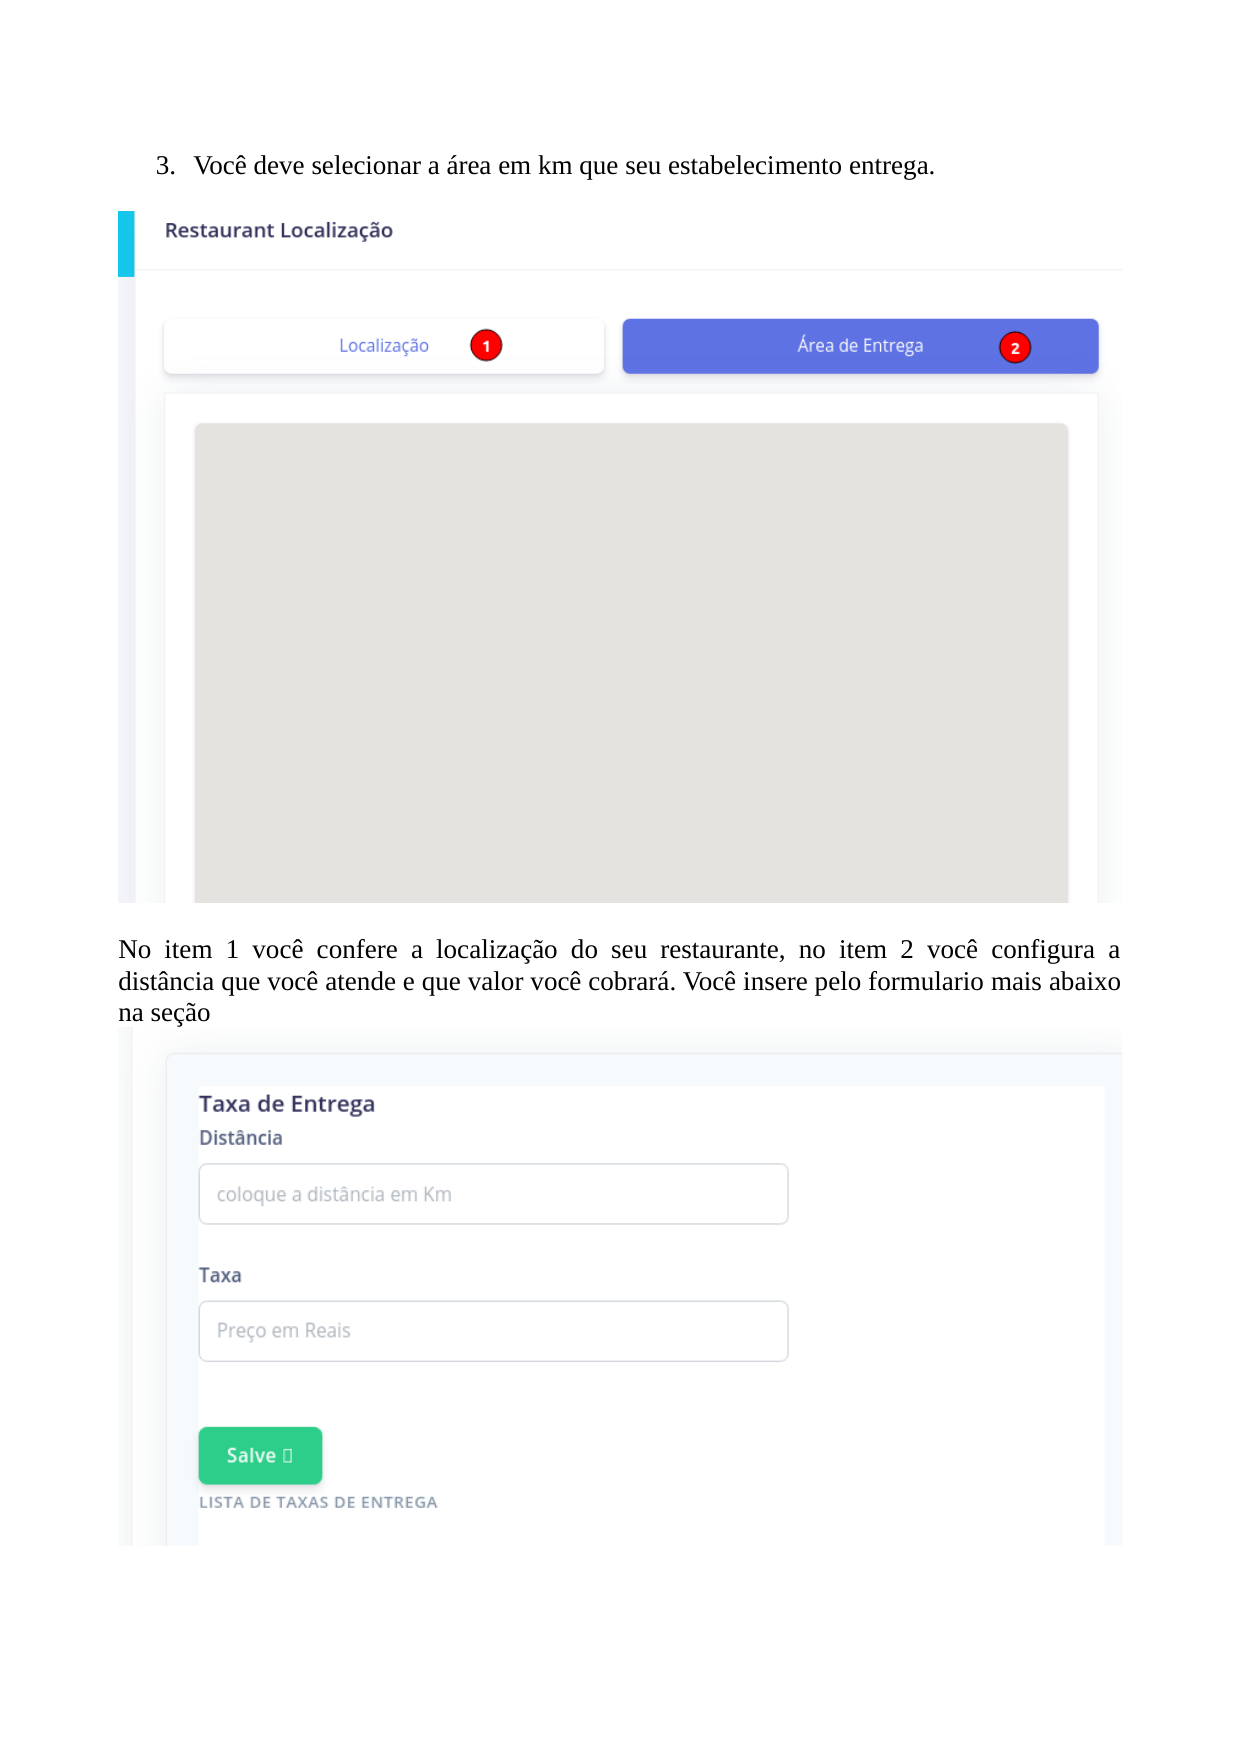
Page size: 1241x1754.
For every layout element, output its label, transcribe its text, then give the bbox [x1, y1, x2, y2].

picture [118, 1027, 1123, 1546]
text No item 1 você confere a localização do seu restaurante, no item 2 você configura a distância que você atende e que valor você cobrará. Você insere pelo formulario mais abaixo na seção [118, 933, 1122, 1027]
list Você deve selecionar a área em km que seu estabelecimento entrega. [156, 149, 1122, 180]
picture [118, 211, 1123, 903]
